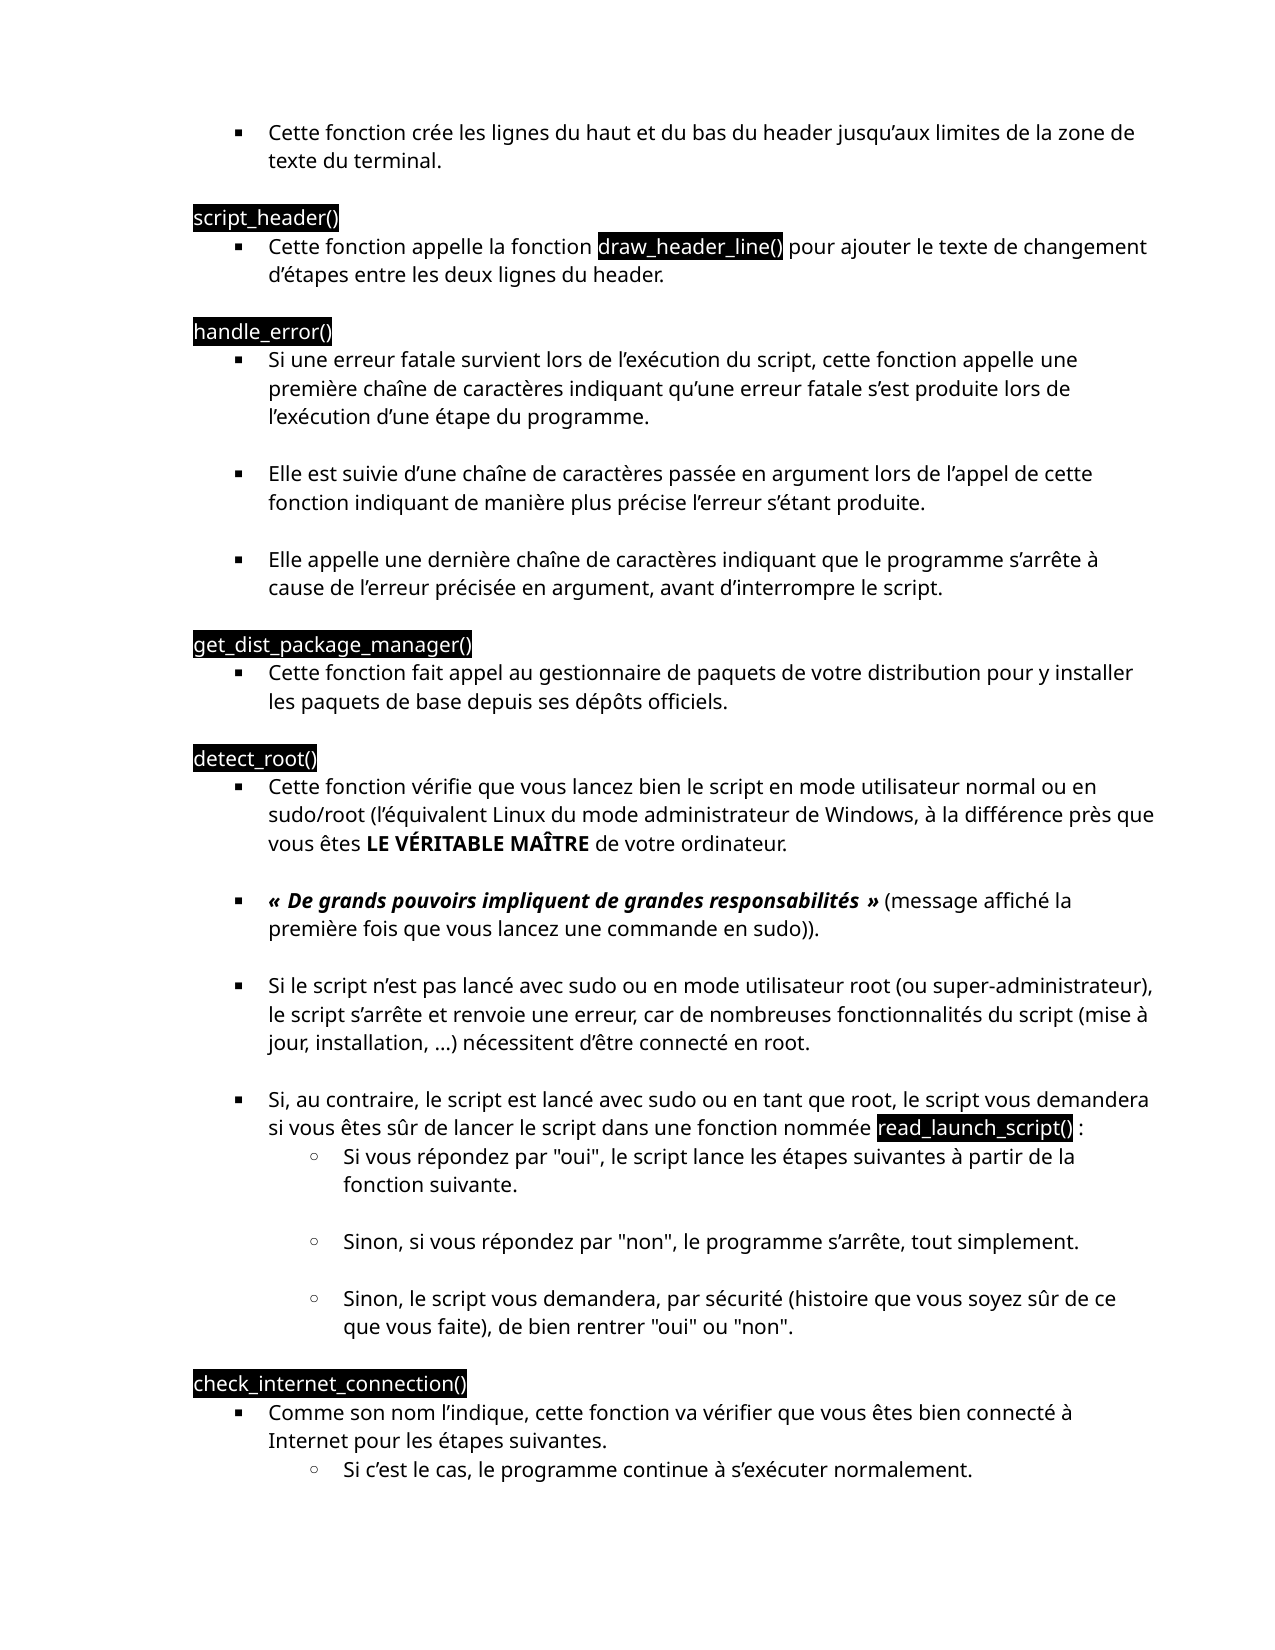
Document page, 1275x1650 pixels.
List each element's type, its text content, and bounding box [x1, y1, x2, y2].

list Cette fonction vérifie que vous lancez bien le script en mode utilisateur normal ou en sudo/root (l’équivalent Linux du mode administrateur de Windows, à la différence près que vous êtes LE VÉRITABLE MAÎTRE de votre ordinateur. [231, 772, 1157, 857]
list Comme son nom l’indique, cette fonction va vérifier que vous êtes bien connecté à Internet pour les étapes suivantes. [231, 1398, 1157, 1455]
list Si, au contraire, le script est lancé avec sudo ou en tant que root, le script vous demandera si vous êtes sûr de lancer le script dans une fonction nommée read_launch_script() : [231, 1085, 1157, 1142]
list detect_root() [156, 744, 1157, 772]
list Si une erreur fatale survient lors de l’exécution du script, cette fonction appelle une première chaîne de caractères indiquant qu’une erreur fatale s’est produite lors de l’exécution d’une étape du programme. [231, 346, 1157, 431]
list « De grands pouvoirs impliquent de grandes responsabilités » (message affiché la première fois que vous lancez une commande en sudo)). [231, 886, 1157, 943]
list script_header() [156, 203, 1157, 232]
list Si c’est le cas, le programme continue à s’exécuter normalement. [306, 1455, 1157, 1483]
list Si vous répondez par "oui", le script lance les étapes suivantes à partir de la fonction suivante. [306, 1142, 1157, 1199]
list Elle est suivie d’une chaîne de caractères passée en argument lors de l’appel de cette fonction indiquant de manière plus précise l’erreur s’étant produite. [231, 459, 1157, 516]
list Elle appelle une dernière chaîne de caractères indiquant que le programme s’arrête à cause de l’erreur précisée en argument, avant d’interrompre le script. [231, 545, 1157, 602]
list Cette fonction crée les lignes du haut et du bas du header jusqu’aux limites de la zone de texte du terminal. [231, 118, 1157, 175]
list handle_error() [156, 317, 1157, 346]
list check_internet_connection() [156, 1369, 1157, 1398]
list Sinon, le script vous demandera, par sécurité (histoire que vous soyez sûr de ce que vous faite), de bien rentrer "oui" ou "non". [306, 1284, 1157, 1341]
list Cette fonction appelle la fonction draw_header_line() pour ajouter le texte de changement d’étapes entre les deux lignes du header. [231, 232, 1157, 289]
list Cette fonction fait appel au gestionnaire de paquets de votre distribution pour y installer les paquets de base depuis ses dépôts officiels. [231, 658, 1157, 715]
list get_dist_package_manager() [156, 630, 1157, 658]
list Si le script n’est pas lancé avec sudo ou en mode utilisateur root (ou super-administrateur), le script s’arrête et renvoie une erreur, car de nombreuses fonctionnalités du script (mise à jour, installation, …) nécessitent d’être connecté en root. [231, 971, 1157, 1057]
list Sinon, si vous répondez par "non", le programme s’arrête, tout simplement. [306, 1227, 1157, 1256]
